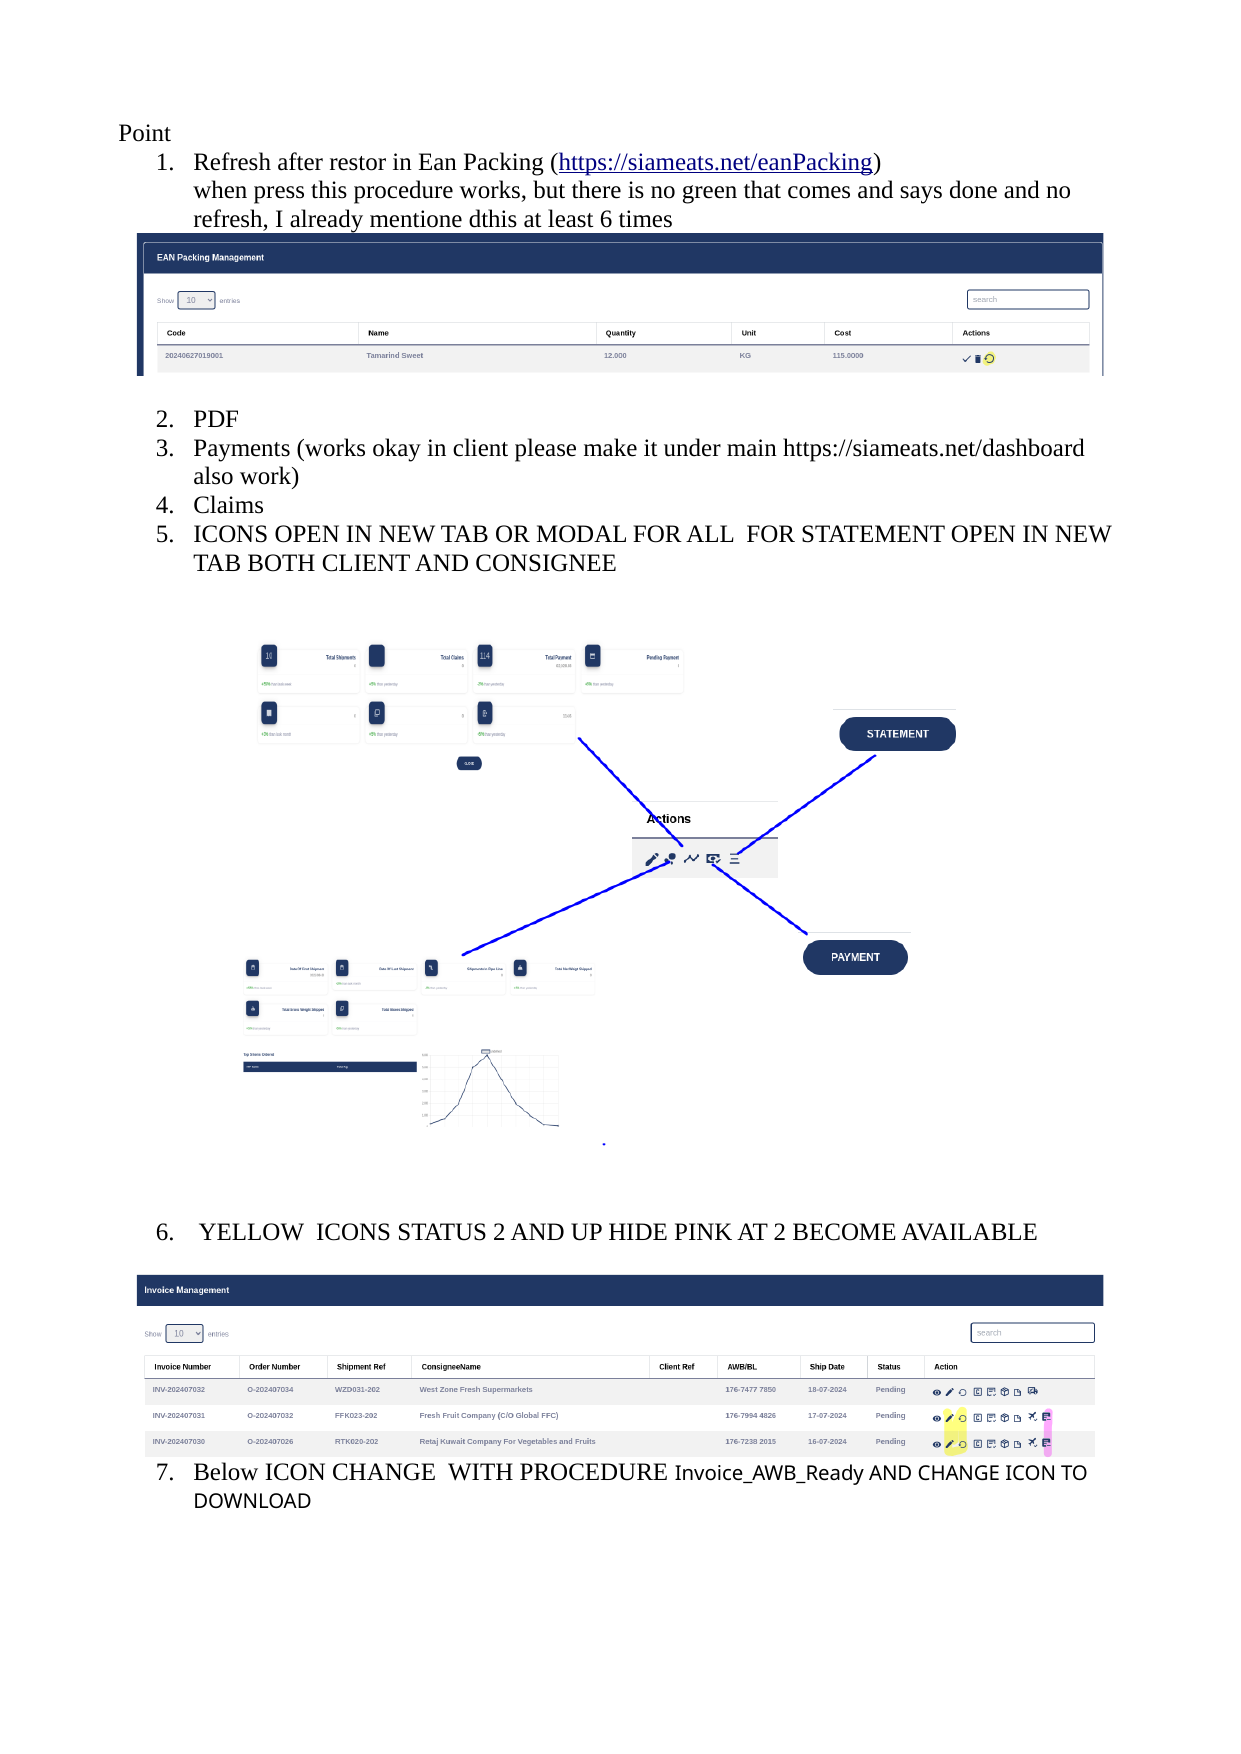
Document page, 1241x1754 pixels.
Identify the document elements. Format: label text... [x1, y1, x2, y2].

list Payments (works okay in client please make it under main https://siameats.net/dashboard also work) [156, 433, 1122, 490]
picture [136, 1274, 1104, 1458]
list Below ICON CHANGE WITH PROCEDURE Invoice_AWB_Ready AND CHANGE ICON TO DOWNLOAD [156, 1275, 1122, 1514]
list ICONS OPEN IN NEW TAB OR MODAL FOR ALL FOR STATEMENT OPEN IN NEW TAB BOTH CLIENT AND CONSIGNEE [156, 519, 1122, 576]
list YELLOW ICONS STATUS 2 AND UP HIDE PINK AT 2 BECOME AVAILABLE [156, 1217, 1122, 1246]
text Point [118, 118, 1122, 147]
picture [136, 233, 1104, 376]
list Claims [156, 490, 1122, 519]
list when press this procedure works, but there is no green that comes and says done and no refresh, I already mentione dthis at least 6 times [156, 176, 1122, 233]
list Refresh after restor in Ean Packing (https://siameats.net/eanPacking) [156, 147, 1122, 176]
list PDF [156, 404, 1122, 433]
picture [136, 576, 1104, 1189]
